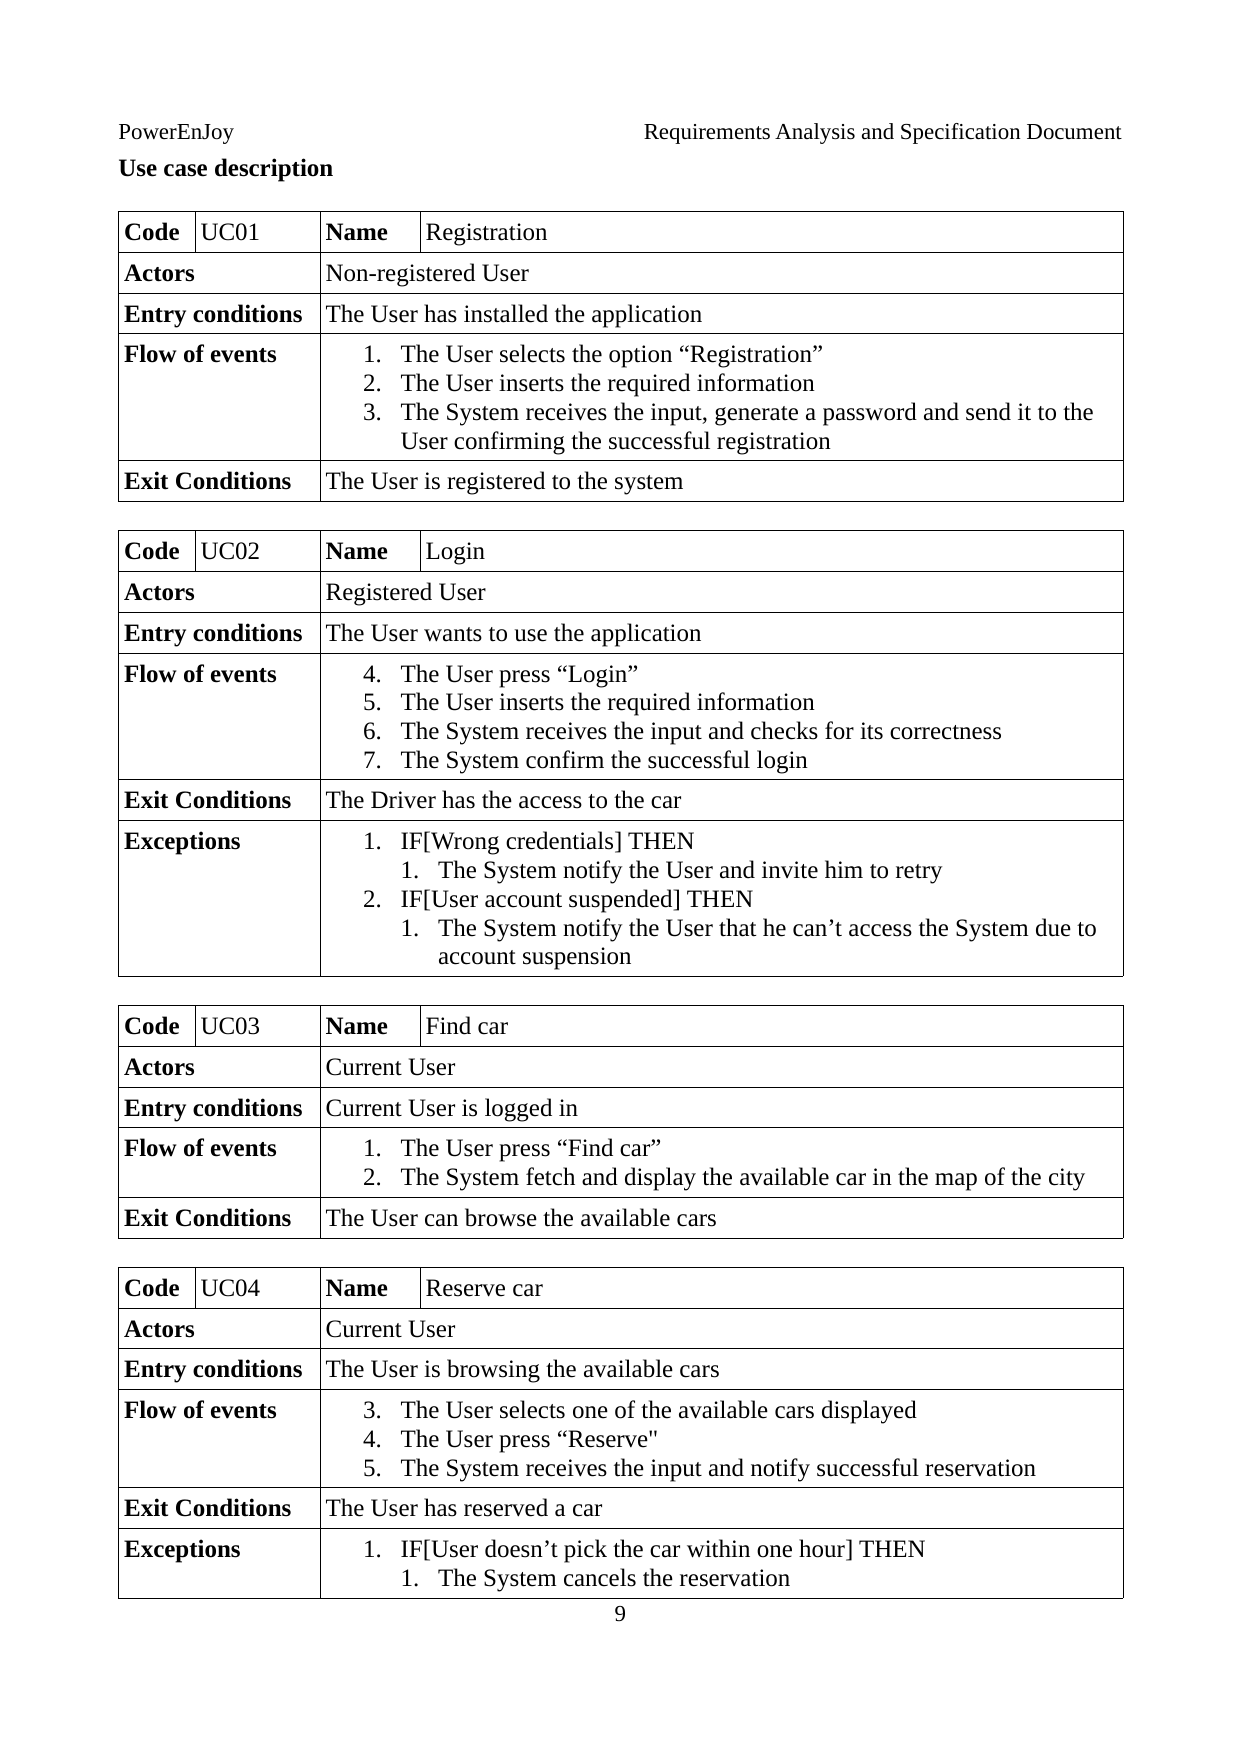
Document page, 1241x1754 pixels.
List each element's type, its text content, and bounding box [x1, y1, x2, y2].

table_cell Flow of events [119, 1390, 320, 1487]
table_cell The Driver has the access to the car [321, 780, 1123, 820]
table_cell Actors [119, 572, 320, 612]
table_cell Exit Conditions [119, 1198, 320, 1237]
table_cell The User wants to use the application [321, 613, 1123, 652]
table_cell The User has reserved a car [321, 1488, 1123, 1528]
table_header Login [421, 531, 1123, 571]
table_cell Flow of events [119, 334, 320, 460]
table_header UC01 [196, 212, 320, 252]
table_cell Exceptions [119, 821, 320, 976]
table_cell Current User [321, 1309, 1123, 1348]
table_cell Registered User [321, 572, 1123, 612]
table_header UC02 [196, 531, 320, 571]
table_cell Entry conditions [119, 1088, 320, 1127]
table_cell Flow of events [119, 1128, 320, 1197]
table_header Code [119, 212, 195, 252]
table_header Code [119, 1268, 195, 1307]
table_header Code [119, 1006, 195, 1046]
table_cell Current User is logged in [321, 1088, 1123, 1127]
table_cell Exit Conditions [119, 1488, 320, 1528]
table_cell Entry conditions [119, 294, 320, 333]
table_cell Current User [321, 1047, 1123, 1087]
table_header Name [321, 1006, 420, 1046]
table_cell Entry conditions [119, 1349, 320, 1389]
table_header UC03 [196, 1006, 320, 1046]
table_cell The User selects one of the available cars displayed The User press “Reserve" The System receives the input and notify successful reservation [321, 1390, 1123, 1487]
table_header Reserve car [421, 1268, 1123, 1307]
table_cell The User selects the option “Registration” The User inserts the required information The System receives the input, generate a password and send it to the User confirming the successful registration [321, 334, 1123, 460]
table_cell The User is registered to the system [321, 461, 1123, 501]
table_cell Exceptions [119, 1529, 320, 1597]
table_cell The User can browse the available cars [321, 1198, 1123, 1237]
table_cell Exit Conditions [119, 780, 320, 820]
table_cell The User is browsing the available cars [321, 1349, 1123, 1389]
table_cell Actors [119, 253, 320, 292]
table_cell Flow of events [119, 654, 320, 779]
text Use case description [118, 153, 1122, 182]
table_cell IF[Wrong credentials] THEN The System notify the User and invite him to retry IF[User account suspended] THEN The System notify the User that he can’t access the System due to account suspension [321, 821, 1123, 976]
table_header Registration [421, 212, 1123, 252]
table_header Name [321, 212, 420, 252]
table_cell Actors [119, 1047, 320, 1087]
table_cell Non-registered User [321, 253, 1123, 292]
table_header Code [119, 531, 195, 571]
table_cell Actors [119, 1309, 320, 1348]
table_cell The User has installed the application [321, 294, 1123, 333]
table_cell Entry conditions [119, 613, 320, 652]
table_header Name [321, 531, 420, 571]
table_header Find car [421, 1006, 1123, 1046]
table_cell IF[User doesn’t pick the car within one hour] THEN The System cancels the reservation [321, 1529, 1123, 1597]
table_cell Exit Conditions [119, 461, 320, 501]
table_header UC04 [196, 1268, 320, 1307]
table_header Name [321, 1268, 420, 1307]
table_cell The User press “Login” The User inserts the required information The System receives the input and checks for its correctness The System confirm the successful login [321, 654, 1123, 779]
table_cell The User press “Find car” The System fetch and display the available car in the map of the city [321, 1128, 1123, 1197]
